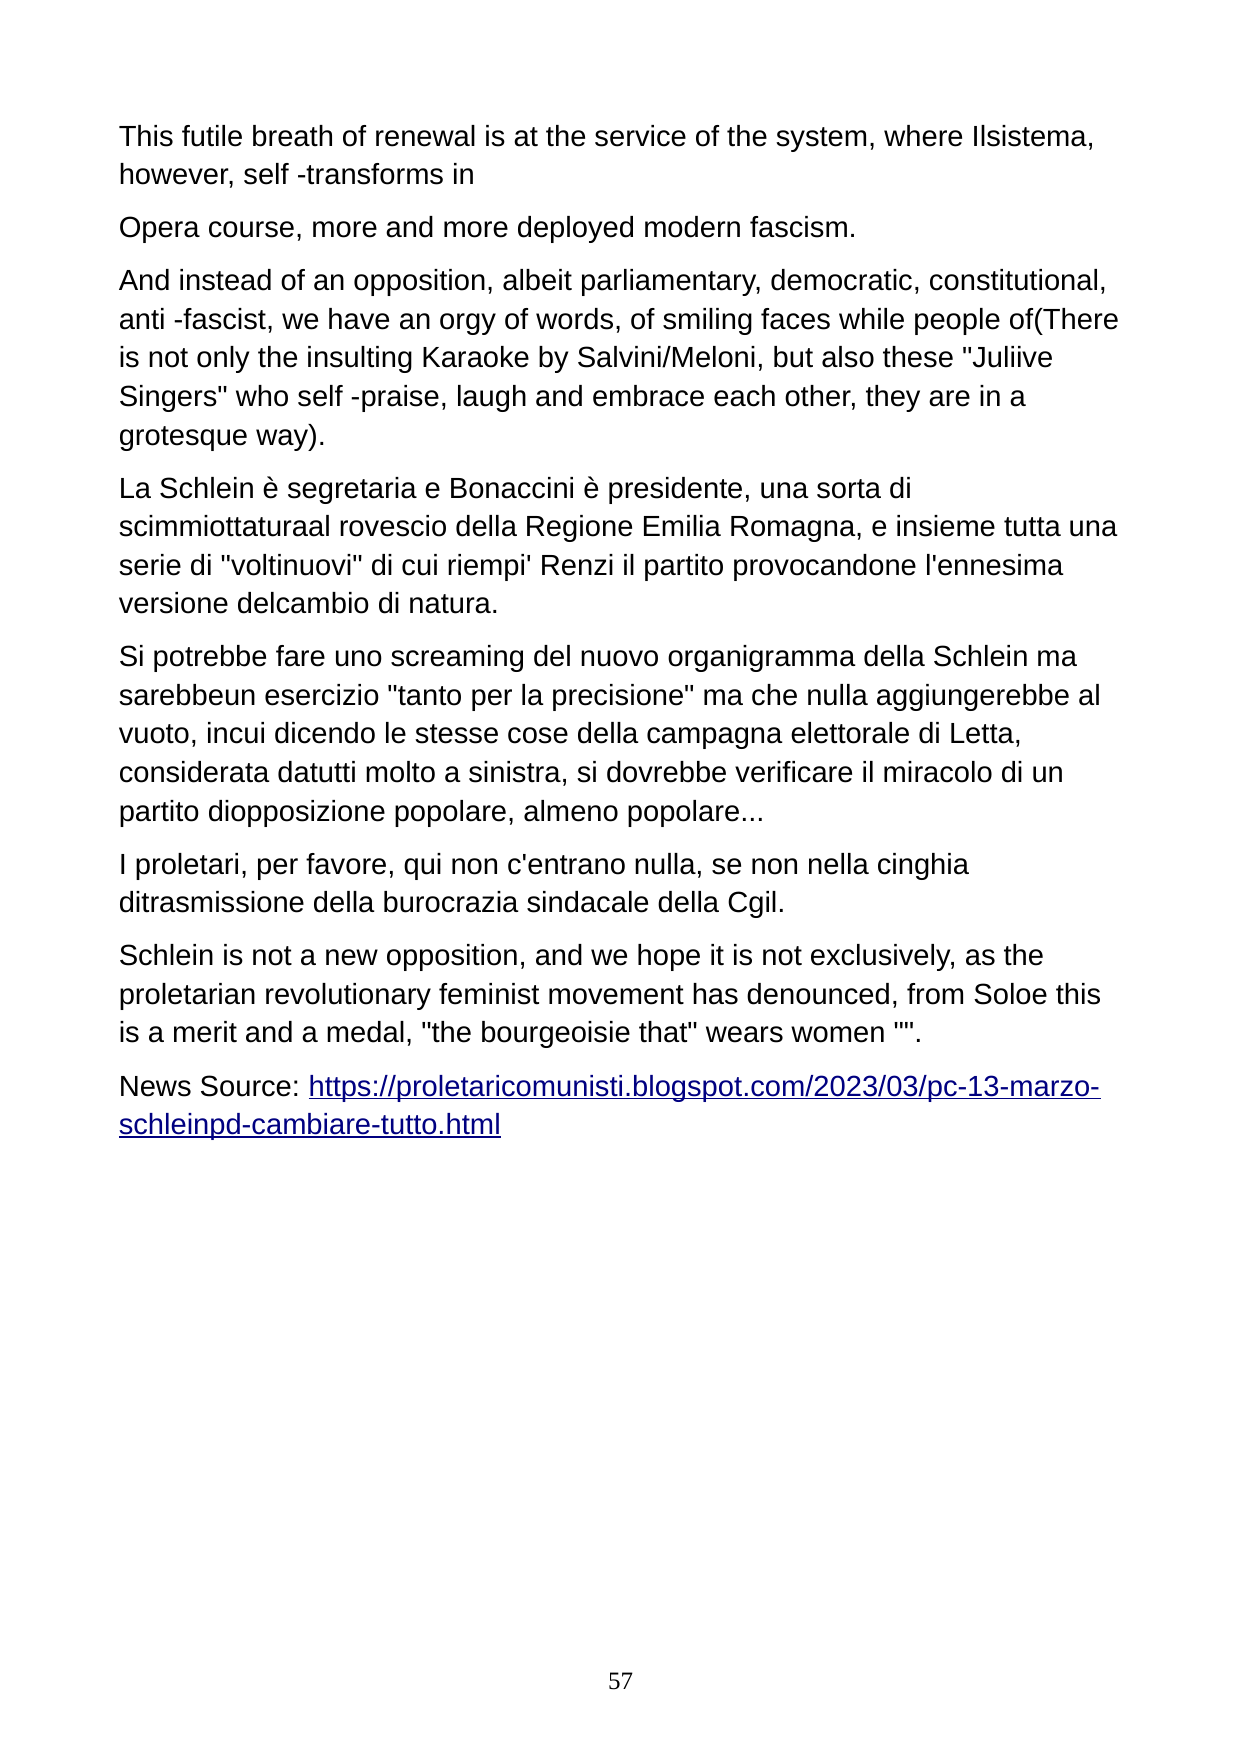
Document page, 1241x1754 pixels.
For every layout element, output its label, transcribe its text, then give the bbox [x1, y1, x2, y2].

text I proletari, per favore, qui non c'entrano nulla, se non nella cinghia ditrasmissione della burocrazia sindacale della Cgil. [118, 847, 1122, 919]
text La Schlein è segretaria e Bonaccini è presidente, una sorta di scimmiottaturaal rovescio della Regione Emilia Romagna, e insieme tutta una serie di "voltinuovi" di cui riempi' Renzi il partito provocandone l'ennesima versione delcambio di natura. [118, 471, 1122, 620]
text And instead of an opposition, albeit parliamentary, democratic, constitutional, anti -fascist, we have an orgy of words, of smiling faces while people of(There is not only the insulting Karaoke by Salvini/Meloni, but also these "Juliive Singers" who self -praise, laugh and embrace each other, they are in a grotesque way). [118, 263, 1122, 451]
text Si potrebbe fare uno screaming del nuovo organigramma della Schlein ma sarebbeun esercizio "tanto per la precisione" ma che nulla aggiungerebbe al vuoto, incui dicendo le stesse cose della campagna elettorale di Letta, considerata datutti molto a sinistra, si dovrebbe verificare il miracolo di un partito diopposizione popolare, almeno popolare... [118, 639, 1122, 827]
text Opera course, more and more deployed modern fascism. [118, 210, 1122, 244]
text News Source: https://proletaricomunisti.blogspot.com/2023/03/pc-13-marzo-schleinpd-cambiare-tutto.html [118, 1068, 1122, 1141]
text Schlein is not a new opposition, and we hope it is not exclusively, as the proletarian revolutionary feminist movement has denounced, from Soloe this is a merit and a medal, "the bourgeoisie that" wears women "". [118, 938, 1122, 1049]
text This futile breath of renewal is at the service of the system, where Ilsistema, however, self -transforms in [118, 118, 1122, 191]
